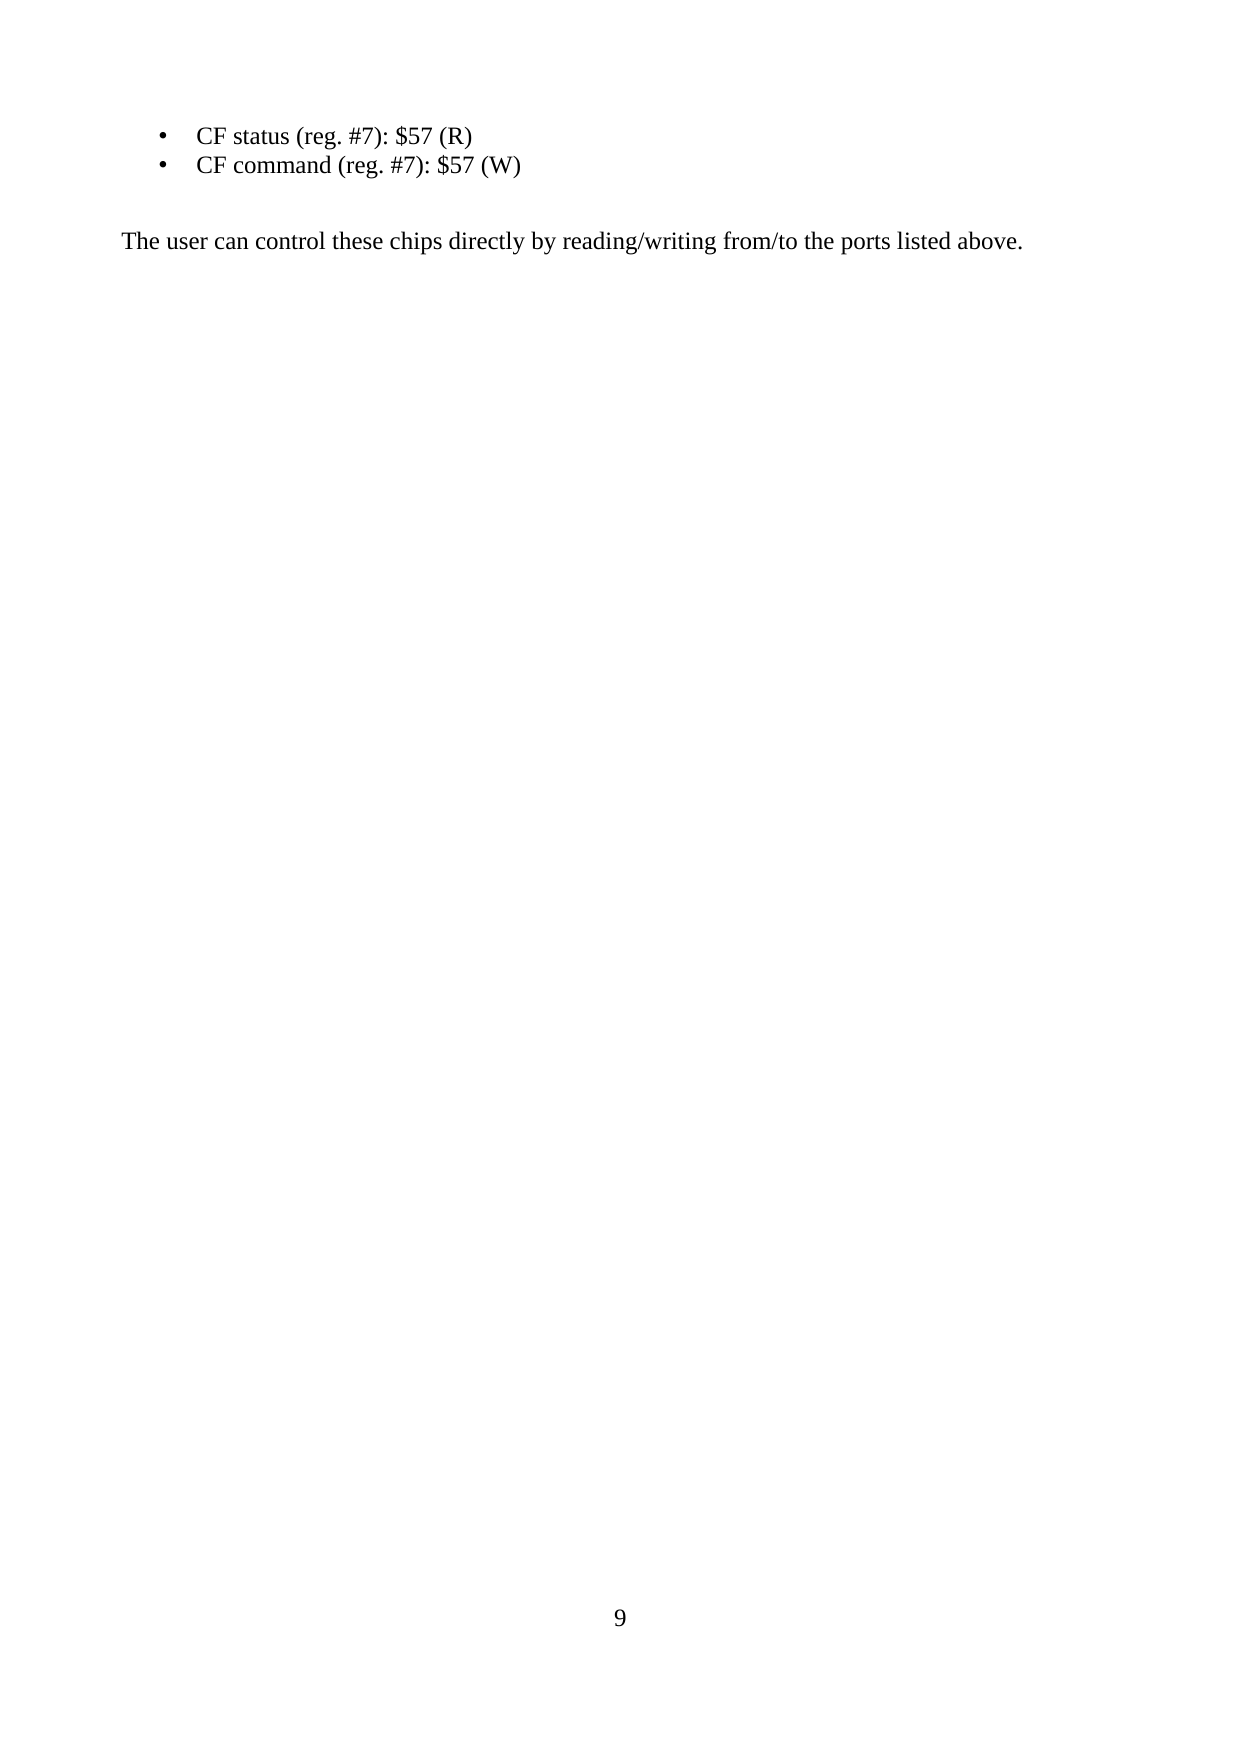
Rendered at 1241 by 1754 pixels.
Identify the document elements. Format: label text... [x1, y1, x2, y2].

list CF command (reg. #7): $57 (W) [158, 150, 1119, 178]
list CF status (reg. #7): $57 (R) [158, 121, 1119, 150]
text The user can control these chips directly by reading/writing from/to the ports listed above. [121, 226, 1119, 255]
